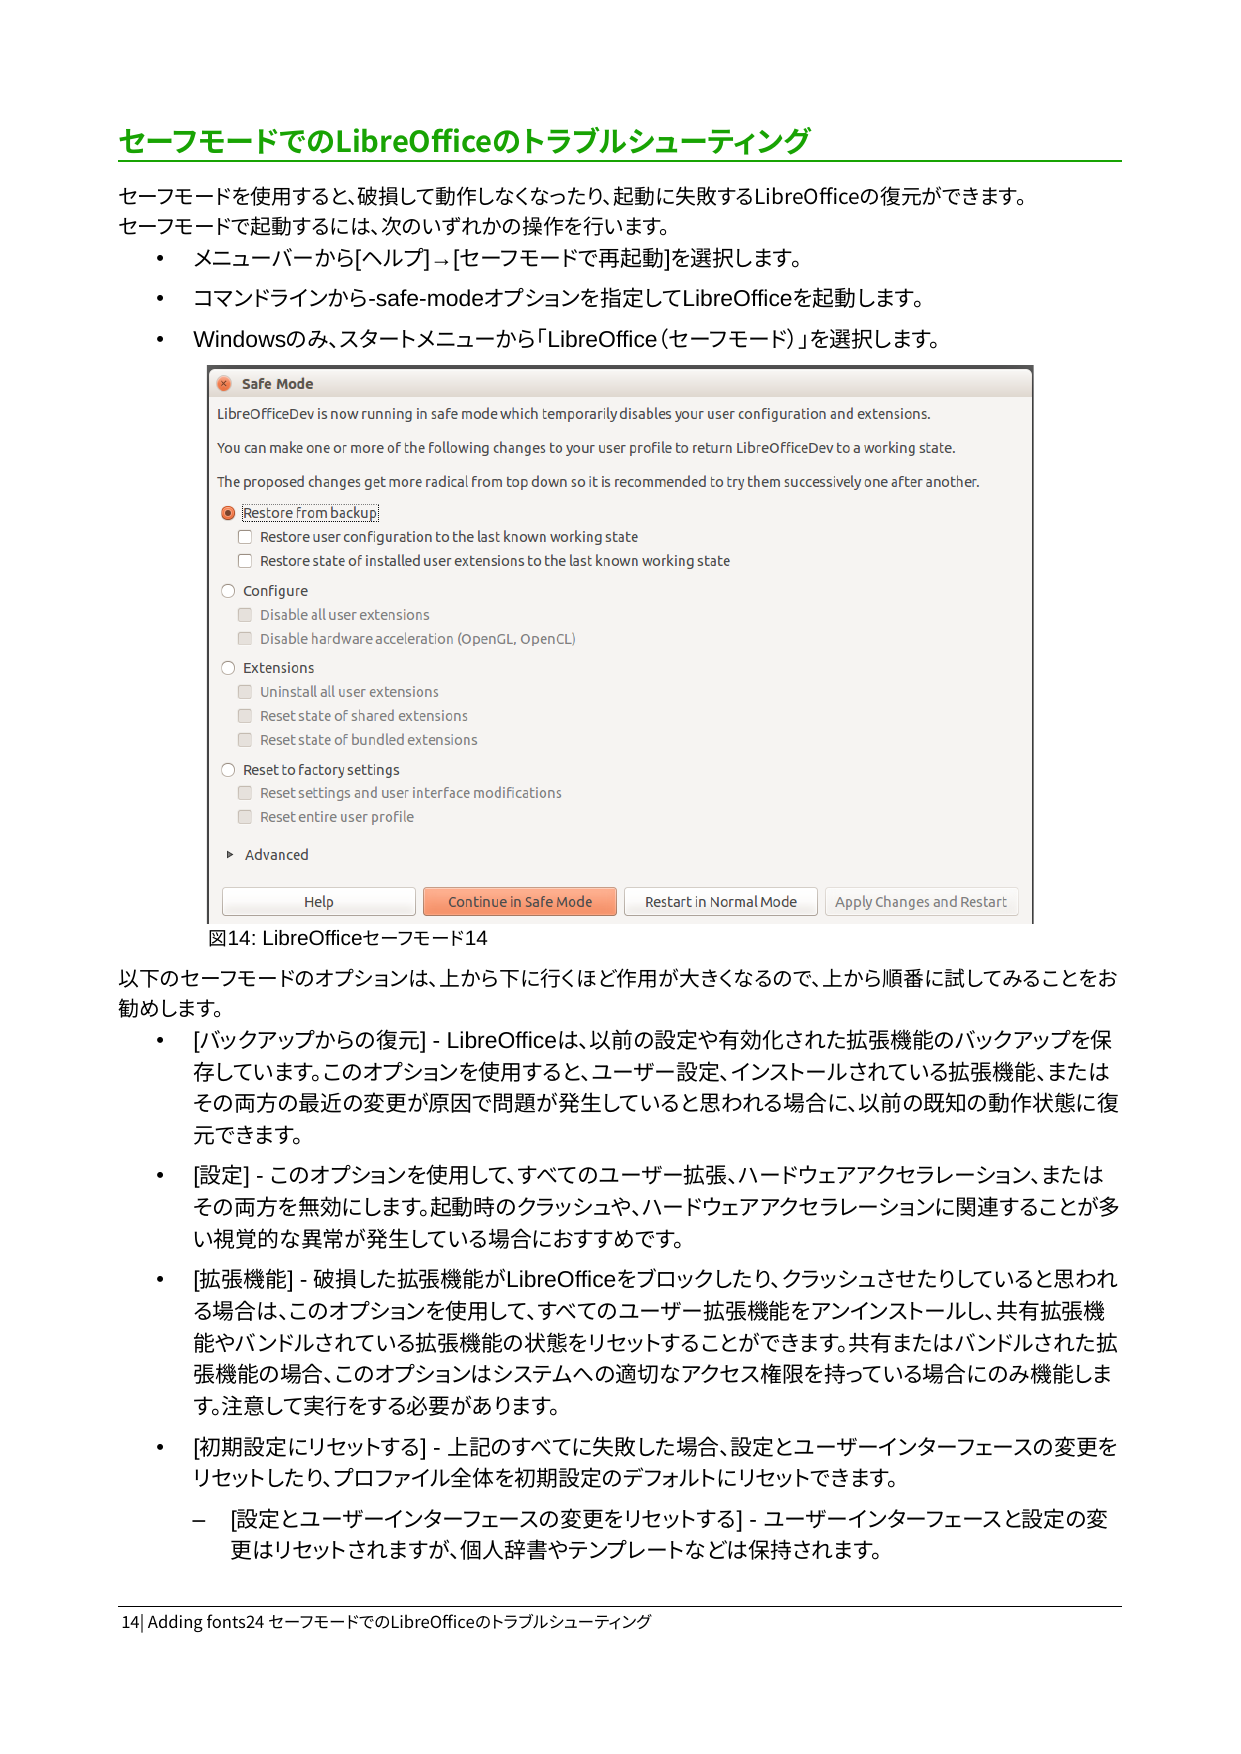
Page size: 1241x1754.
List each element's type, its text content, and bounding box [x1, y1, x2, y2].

list [拡張機能] - 破損した拡張機能がLibreOfficeをブロックしたり、クラッシュさせたりしていると思われる場合は、このオプションを使用して、すべてのユーザー拡張機能をアンインストールし、共有拡張機能やバンドルされている拡張機能の状態をリセットすることができます。共有またはバンドルされた拡張機能の場合、このオプションはシステムへの適切なアクセス権限を持っている場合にのみ機能します。注意して実行をする必要があります。 [156, 1262, 1122, 1421]
text セーフモードを使用すると、破損して動作しなくなったり、起動に失敗するLibreOfficeの復元ができます。 [118, 180, 1122, 210]
list Windowsのみ、スタートメニューから「LibreOffice（セーフモード）」を選択します。 [156, 322, 1122, 353]
list [初期設定にリセットする] - 上記のすべてに失敗した場合、設定とユーザーインターフェースの変更をリセットしたり、プロファイル全体を初期設定のデフォルトにリセットできます。 [156, 1429, 1122, 1493]
list メニューバーから[ヘルプ]→[セーフモードで再起動]を選択します。 [156, 241, 1122, 272]
text 以下のセーフモードのオプションは、上から下に行くほど作用が大きくなるので、上から順番に試してみることをお勧めします。 [118, 962, 1122, 1023]
list [バックアップからの復元] - LibreOfficeは、以前の設定や有効化された拡張機能のバックアップを保存しています。このオプションを使用すると、ユーザー設定、インストールされている拡張機能、またはその両方の最近の変更が原因で問題が発生していると思われる場合に、以前の既知の動作状態に復元できます。 [156, 1023, 1122, 1149]
picture [206, 365, 1034, 924]
text 図14: LibreOfficeセーフモード14 [209, 924, 1032, 951]
text セーフモードで起動するには、次のいずれかの操作を行います。 [118, 210, 1122, 241]
subtitle セーフモードでのLibreOfficeのトラブルシューティング [118, 118, 1122, 160]
list コマンドラインから-safe-modeオプションを指定してLibreOfficeを起動します。 [156, 281, 1122, 313]
list [設定とユーザーインターフェースの変更をリセットする] - ユーザーインターフェースと設定の変更はリセットされますが、個人辞書やテンプレートなどは保持されます。 [192, 1502, 1122, 1565]
list [設定] - このオプションを使用して、すべてのユーザー拡張、ハードウェアアクセラレーション、またはその両方を無効にします。起動時のクラッシュや、ハードウェアアクセラレーションに関連することが多い視覚的な異常が発生している場合におすすめです。 [156, 1158, 1122, 1253]
